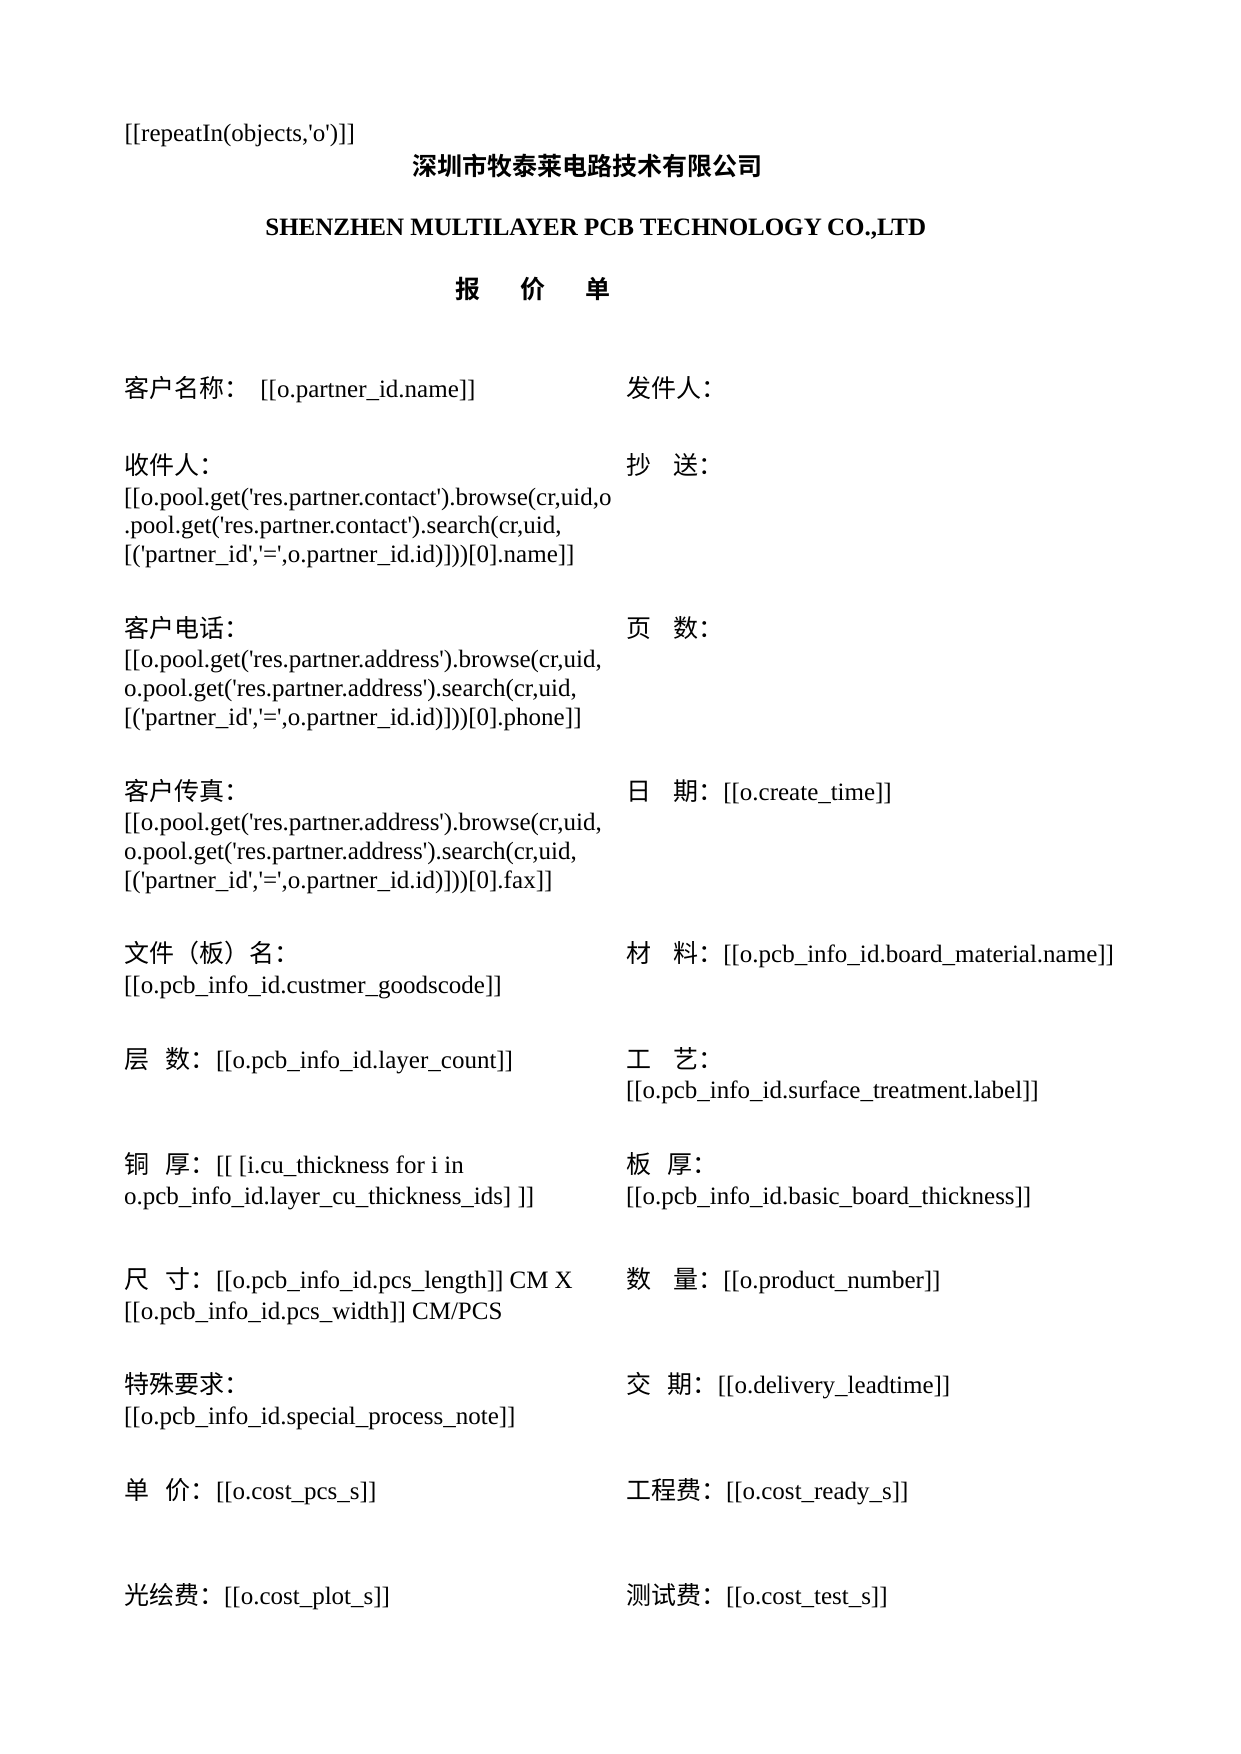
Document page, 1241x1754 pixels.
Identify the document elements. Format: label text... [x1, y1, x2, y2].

table_cell 铜 厚：[[ [i.cu_thickness for i in o.pcb_info_id.layer_cu_thickness_ids] ]] [119, 1140, 620, 1254]
table_cell 光绘费：[[o.cost_plot_s]] [119, 1571, 620, 1617]
text 深圳市牧泰莱电路技术有限公司 [118, 147, 1122, 183]
table_cell 单 价：[[o.cost_pcs_s]] [119, 1465, 620, 1570]
table_cell 抄 送： [621, 441, 1122, 602]
table_cell 数 量：[[o.product_number]] [621, 1255, 1122, 1359]
table_cell 日 期：[[o.create_time]] [621, 766, 1122, 928]
table_cell 特殊要求：[[o.pcb_info_id.special_process_note]] [119, 1360, 620, 1464]
table_cell 文件（板）名：[[o.pcb_info_id.custmer_goodscode]] [119, 929, 620, 1033]
table_cell 交 期：[[o.delivery_leadtime]] [621, 1360, 1122, 1464]
table_header 发件人： [621, 364, 1122, 440]
table_cell 收件人：[[o.pool.get('res.partner.contact').browse(cr,uid,o.pool.get('res.partner.contact').search(cr,uid,[('partner_id','=',o.partner_id.id)]))[0].name]] [119, 441, 620, 602]
text 报 价 单 [118, 269, 1122, 306]
table_cell 页 数： [621, 604, 1122, 765]
table_cell 测试费：[[o.cost_test_s]] [621, 1571, 1122, 1617]
table_cell 客户传真：[[o.pool.get('res.partner.address').browse(cr,uid,o.pool.get('res.partner.address').search(cr,uid,[('partner_id','=',o.partner_id.id)]))[0].fax]] [119, 766, 620, 928]
table_cell 客户电话：[[o.pool.get('res.partner.address').browse(cr,uid,o.pool.get('res.partner.address').search(cr,uid,[('partner_id','=',o.partner_id.id)]))[0].phone]] [119, 604, 620, 765]
table_cell 工 艺：[[o.pcb_info_id.surface_treatment.label]] [621, 1035, 1122, 1139]
table_header 客户名称： [[o.partner_id.name]] [119, 364, 620, 440]
table_cell 尺 寸：[[o.pcb_info_id.pcs_length]] CM X [[o.pcb_info_id.pcs_width]] CM/PCS [119, 1255, 620, 1359]
text [[repeatIn(objects,'o')]] [118, 118, 1122, 147]
table_cell 材 料：[[o.pcb_info_id.board_material.name]] [621, 929, 1122, 1033]
table_cell 板 厚：[[o.pcb_info_id.basic_board_thickness]] [621, 1140, 1122, 1254]
text SHENZHEN MULTILAYER PCB TECHNOLOGY CO.,LTD [118, 212, 1122, 241]
table_cell 层 数：[[o.pcb_info_id.layer_count]] [119, 1035, 620, 1139]
table_cell 工程费：[[o.cost_ready_s]] [621, 1465, 1122, 1570]
